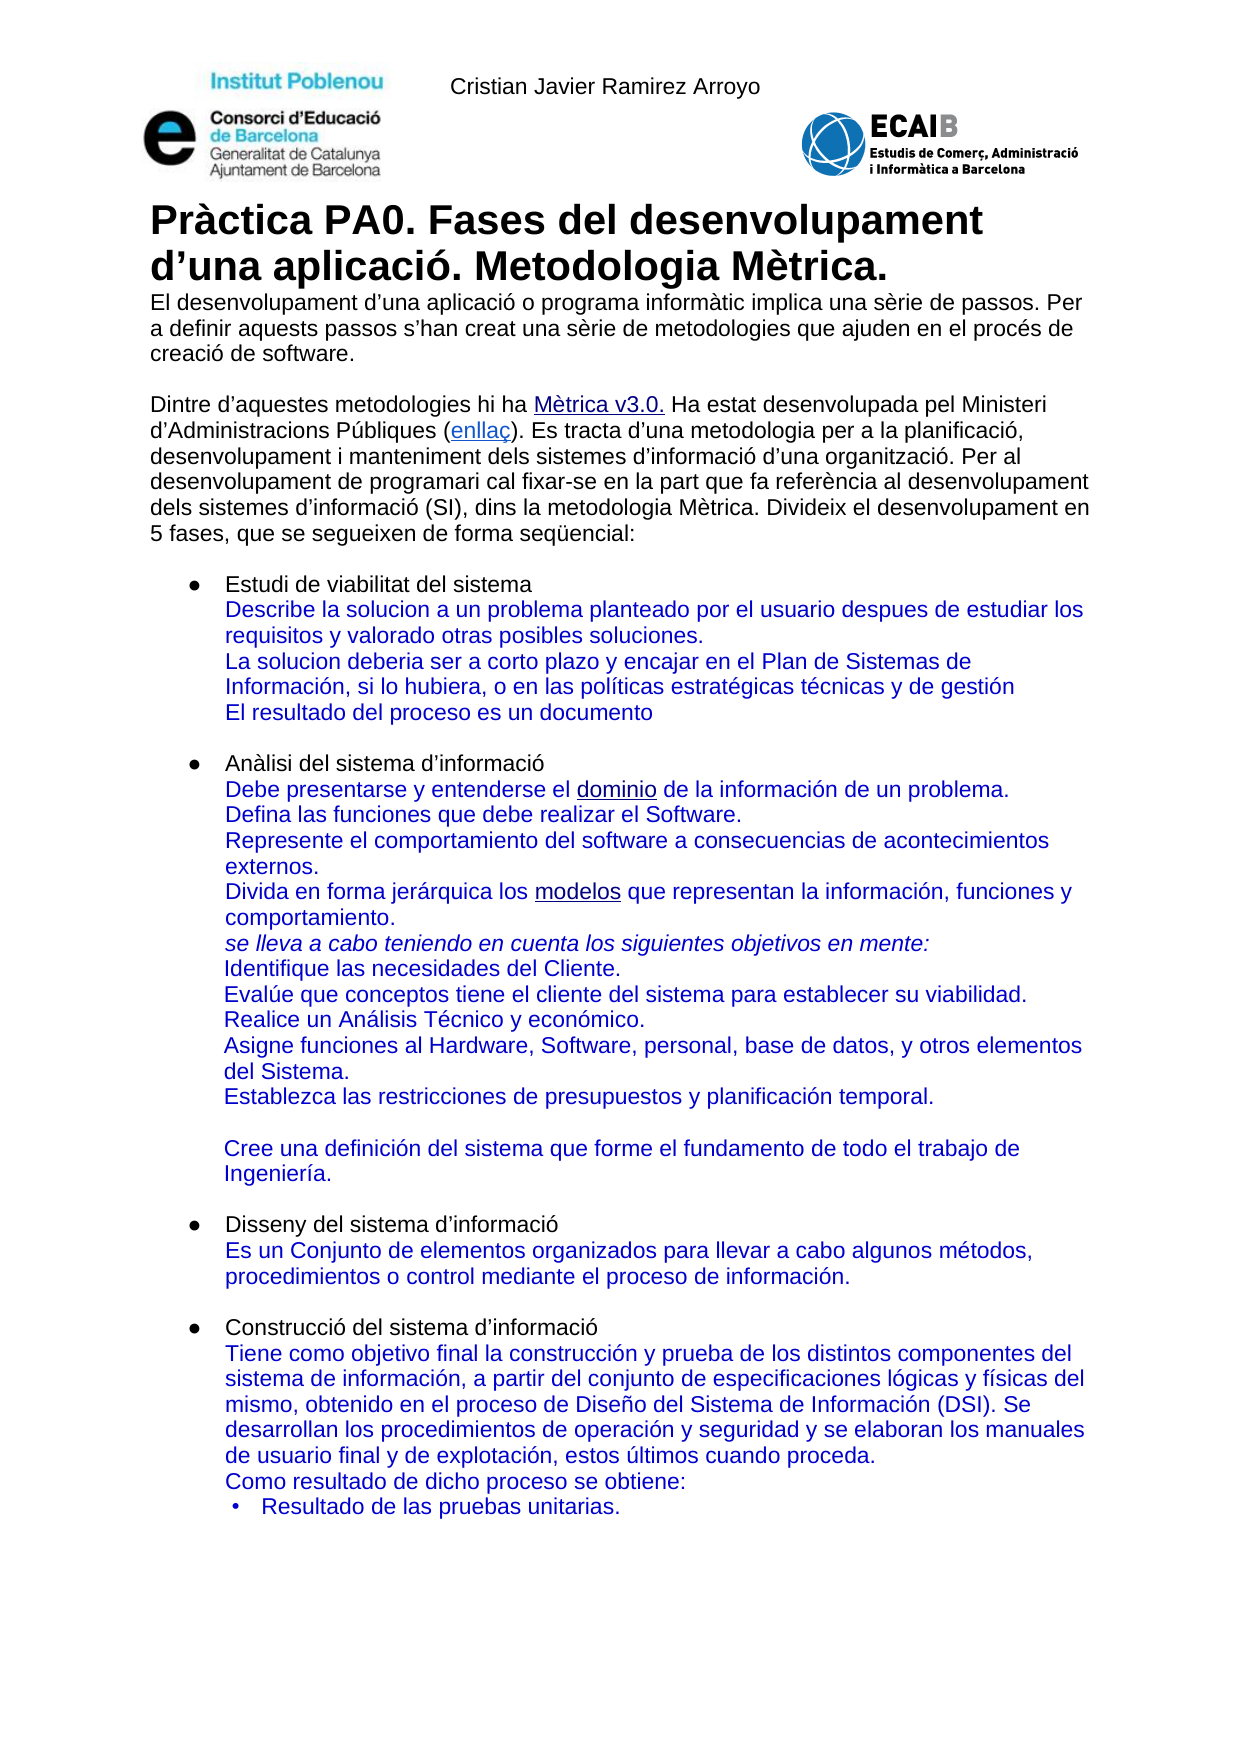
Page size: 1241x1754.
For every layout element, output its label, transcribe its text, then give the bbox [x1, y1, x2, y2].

list Estudi de viabilitat del sistema [187, 572, 1091, 597]
list Construcció del sistema d’informació [187, 1315, 1091, 1340]
list Cree una definición del sistema que forme el fundamento de todo el trabajo de Ingeniería. [194, 1135, 1091, 1187]
picture [793, 102, 1225, 192]
list Represente el comportamiento del software a consecuencias de acontecimientos externos. [187, 828, 1091, 879]
list Establezca las restricciones de presupuestos y planificación temporal. [194, 1084, 1091, 1110]
list Defina las funciones que debe realizar el Software. [187, 802, 1091, 828]
list Disseny del sistema d’informació [187, 1212, 1091, 1238]
list Resultado de las pruebas unitarias. [232, 1494, 1091, 1520]
text se lleva a cabo teniendo en cuenta los siguientes objetivos en mente: [150, 930, 1091, 956]
list El resultado del proceso es un documento [187, 700, 1091, 725]
list Asigne funciones al Hardware, Software, personal, base de datos, y otros elementos del Sistema. [194, 1033, 1091, 1084]
list Tiene como objetivo final la construcción y prueba de los distintos componentes del sistema de información, a partir del conjunto de especificaciones lógicas y físicas del mismo, obtenido en el proceso de Diseño del Sistema de Información (DSI). Se desarrollan los procedimientos de operación y seguridad y se elaboran los manuales de usuario final y de explotación, estos últimos cuando proceda. [187, 1340, 1091, 1468]
subtitle Pràctica PA0. Fases del desenvolupament d’una aplicació. Metodologia Mètrica. [150, 197, 1091, 290]
list Es un Conjunto de elementos organizados para llevar a cabo algunos métodos, procedimientos o control mediante el proceso de información. [187, 1238, 1091, 1289]
text Dintre d’aquestes metodologies hi ha Mètrica v3.0. Ha estat desenvolupada pel Ministeri d’Administracions Públiques (enllaç). Es tracta d’una metodologia per a la planificació, desenvolupament i manteniment dels sistemes d’informació d’una organització. Per al desenvolupament de programari cal fixar-se en la part que fa referència al desenvolupament dels sistemes d’informació (SI), dins la metodologia Mètrica. Divideix el desenvolupament en 5 fases, que se segueixen de forma seqüencial: [150, 392, 1091, 546]
list La solucion deberia ser a corto plazo y encajar en el Plan de Sistemas de Información, si lo hubiera, o en las políticas estratégicas técnicas y de gestión [187, 648, 1091, 700]
list Divida en forma jerárquica los modelos que representan la información, funciones y comportamiento. [187, 879, 1091, 930]
list Realice un Análisis Técnico y económico. [194, 1007, 1091, 1033]
picture [141, 62, 391, 188]
text Como resultado de dicho proceso se obtiene: [150, 1468, 1091, 1494]
list Debe presentarse y entenderse el dominio de la información de un problema. [187, 777, 1091, 802]
list Identifique las necesidades del Cliente. [194, 956, 1091, 982]
list Anàlisi del sistema d’informació [187, 751, 1091, 777]
list Evalúe que conceptos tiene el cliente del sistema para establecer su viabilidad. [194, 982, 1091, 1007]
list Describe la solucion a un problema planteado por el usuario despues de estudiar los requisitos y valorado otras posibles soluciones. [187, 597, 1091, 648]
text El desenvolupament d’una aplicació o programa informàtic implica una sèrie de passos. Per a definir aquests passos s’han creat una sèrie de metodologies que ajuden en el procés de creació de software. [150, 290, 1091, 367]
